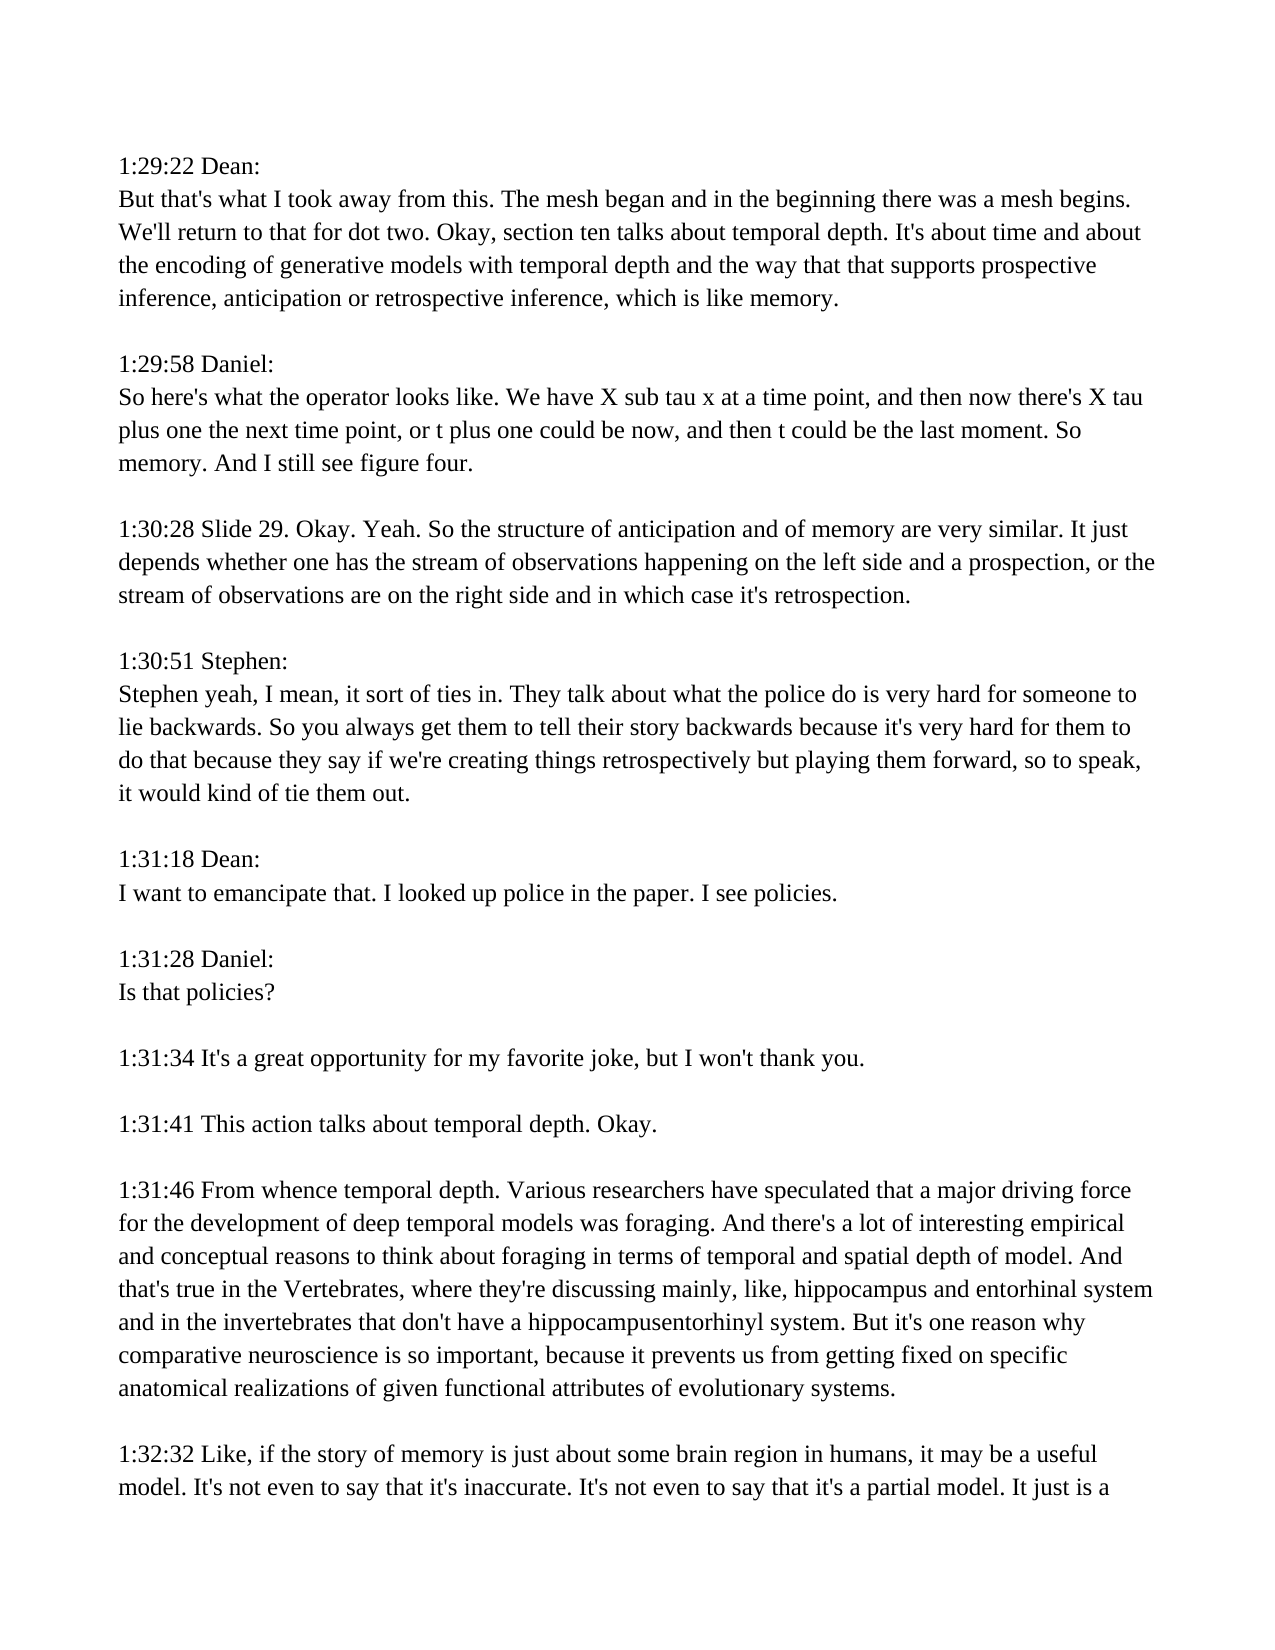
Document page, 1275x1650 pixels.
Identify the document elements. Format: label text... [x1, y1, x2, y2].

text 1:29:22 Dean: But that's what I took away from this. The mesh began and in the beginning there was a mesh begins. We'll return to that for dot two. Okay, section ten talks about temporal depth. It's about time and about the encoding of generative models with temporal depth and the way that that supports prospective inference, anticipation or retrospective inference, which is like memory. 1:29:58 Daniel: So here's what the operator looks like. We have X sub tau x at a time point, and then now there's X tau plus one the next time point, or t plus one could be now, and then t could be the last moment. So memory. And I still see figure four. 1:30:28 Slide 29. Okay. Yeah. So the structure of anticipation and of memory are very similar. It just depends whether one has the stream of observations happening on the left side and a prospection, or the stream of observations are on the right side and in which case it's retrospection. 1:30:51 Stephen: Stephen yeah, I mean, it sort of ties in. They talk about what the police do is very hard for someone to lie backwards. So you always get them to tell their story backwards because it's very hard for them to do that because they say if we're creating things retrospectively but playing them forward, so to speak, it would kind of tie them out. 1:31:18 Dean: I want to emancipate that. I looked up police in the paper. I see policies. 1:31:28 Daniel: Is that policies? 1:31:34 It's a great opportunity for my favorite joke, but I won't thank you. 1:31:41 This action talks about temporal depth. Okay. 1:31:46 From whence temporal depth. Various researchers have speculated that a major driving force for the development of deep temporal models was foraging. And there's a lot of interesting empirical and conceptual reasons to think about foraging in terms of temporal and spatial depth of model. And that's true in the Vertebrates, where they're discussing mainly, like, hippocampus and entorhinal system and in the invertebrates that don't have a hippocampusentorhinyl system. But it's one reason why comparative neuroscience is so important, because it prevents us from getting fixed on specific anatomical realizations of given functional attributes of evolutionary systems. 1:32:32 Like, if the story of memory is just about some brain region in humans, it may be a useful model. It's not even to say that it's inaccurate. It's not even to say that it's a partial model. It just is a [118, 118, 1157, 1501]
